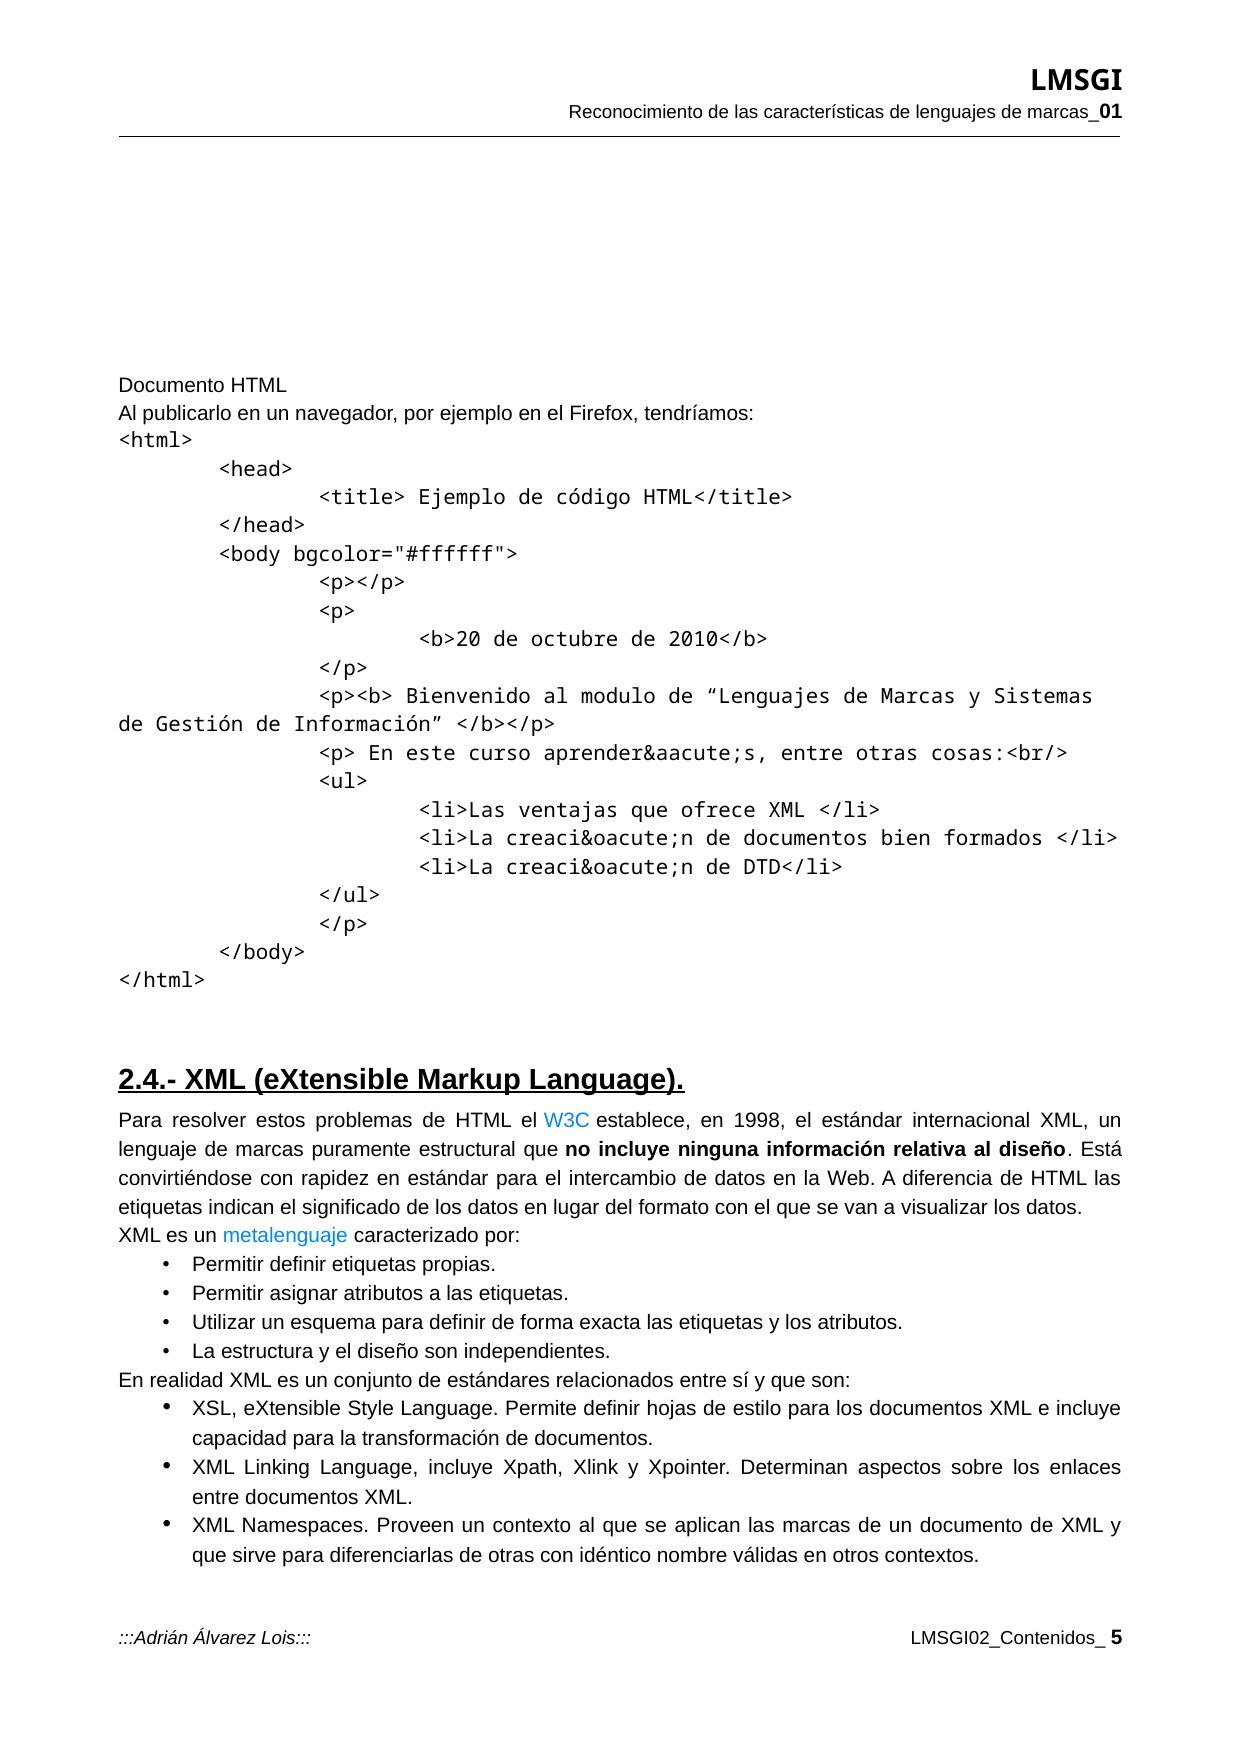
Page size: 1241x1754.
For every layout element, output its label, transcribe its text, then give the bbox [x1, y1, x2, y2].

text <p></p> [118, 567, 1122, 596]
text <b>20 de octubre de 2010</b> [118, 624, 1122, 653]
text <html> [118, 425, 1122, 454]
text </ul> [118, 880, 1122, 909]
subtitle 2.4.- XML (eXtensible Markup Language). [118, 1062, 1122, 1096]
text Para resolver estos problemas de HTML el W3C establece, en 1998, el estándar internacional XML, un lenguaje de marcas puramente estructural que no incluye ninguna información relativa al diseño. Está convirtiéndose con rapidez en estándar para el intercambio de datos en la Web. A diferencia de HTML las etiquetas indican el significado de los datos en lugar del formato con el que se van a visualizar los datos. [118, 1108, 1122, 1218]
text <p> [118, 596, 1122, 624]
text Al publicarlo en un navegador, por ejemplo en el Firefox, tendríamos: [118, 401, 1122, 425]
list Permitir asignar atributos a las etiquetas. [162, 1281, 1122, 1305]
text <ul> [118, 766, 1122, 795]
text </p> [118, 653, 1122, 681]
text XML es un metalenguaje caracterizado por: [118, 1223, 1122, 1247]
text <title> Ejemplo de código HTML</title> [118, 482, 1122, 511]
list XML Namespaces. Proveen un contexto al que se aplican las marcas de un documento de XML y que sirve para diferenciarlas de otras con idéntico nombre válidas en otros contextos. [162, 1513, 1122, 1567]
text <li>Las ventajas que ofrece XML </li> [118, 795, 1122, 823]
text <head> [118, 454, 1122, 482]
text </body> [118, 937, 1122, 966]
text </head> [118, 511, 1122, 539]
text <li>La creaci&oacute;n de DTD</li> [118, 852, 1122, 880]
text <li>La creaci&oacute;n de documentos bien formados </li> [118, 823, 1122, 852]
text <p> En este curso aprender&aacute;s, entre otras cosas:<br/> [118, 738, 1122, 766]
list XML Linking Language, incluye Xpath, Xlink y Xpointer. Determinan aspectos sobre los enlaces entre documentos XML. [162, 1455, 1122, 1508]
list Permitir definir etiquetas propias. [162, 1252, 1122, 1276]
text <body bgcolor="#ffffff"> [118, 539, 1122, 567]
text <p><b> Bienvenido al modulo de “Lenguajes de Marcas y Sistemas de Gestión de Información” </b></p> [118, 681, 1122, 738]
text </html> [118, 966, 1122, 994]
text </p> [118, 909, 1122, 937]
list Utilizar un esquema para definir de forma exacta las etiquetas y los atributos. [162, 1310, 1122, 1334]
text Documento HTML [118, 372, 1122, 396]
list XSL, eXtensible Style Language. Permite definir hojas de estilo para los documentos XML e incluye capacidad para la transformación de documentos. [162, 1396, 1122, 1450]
list La estructura y el diseño son independientes. [162, 1339, 1122, 1363]
text En realidad XML es un conjunto de estándares relacionados entre sí y que son: [118, 1367, 1122, 1391]
